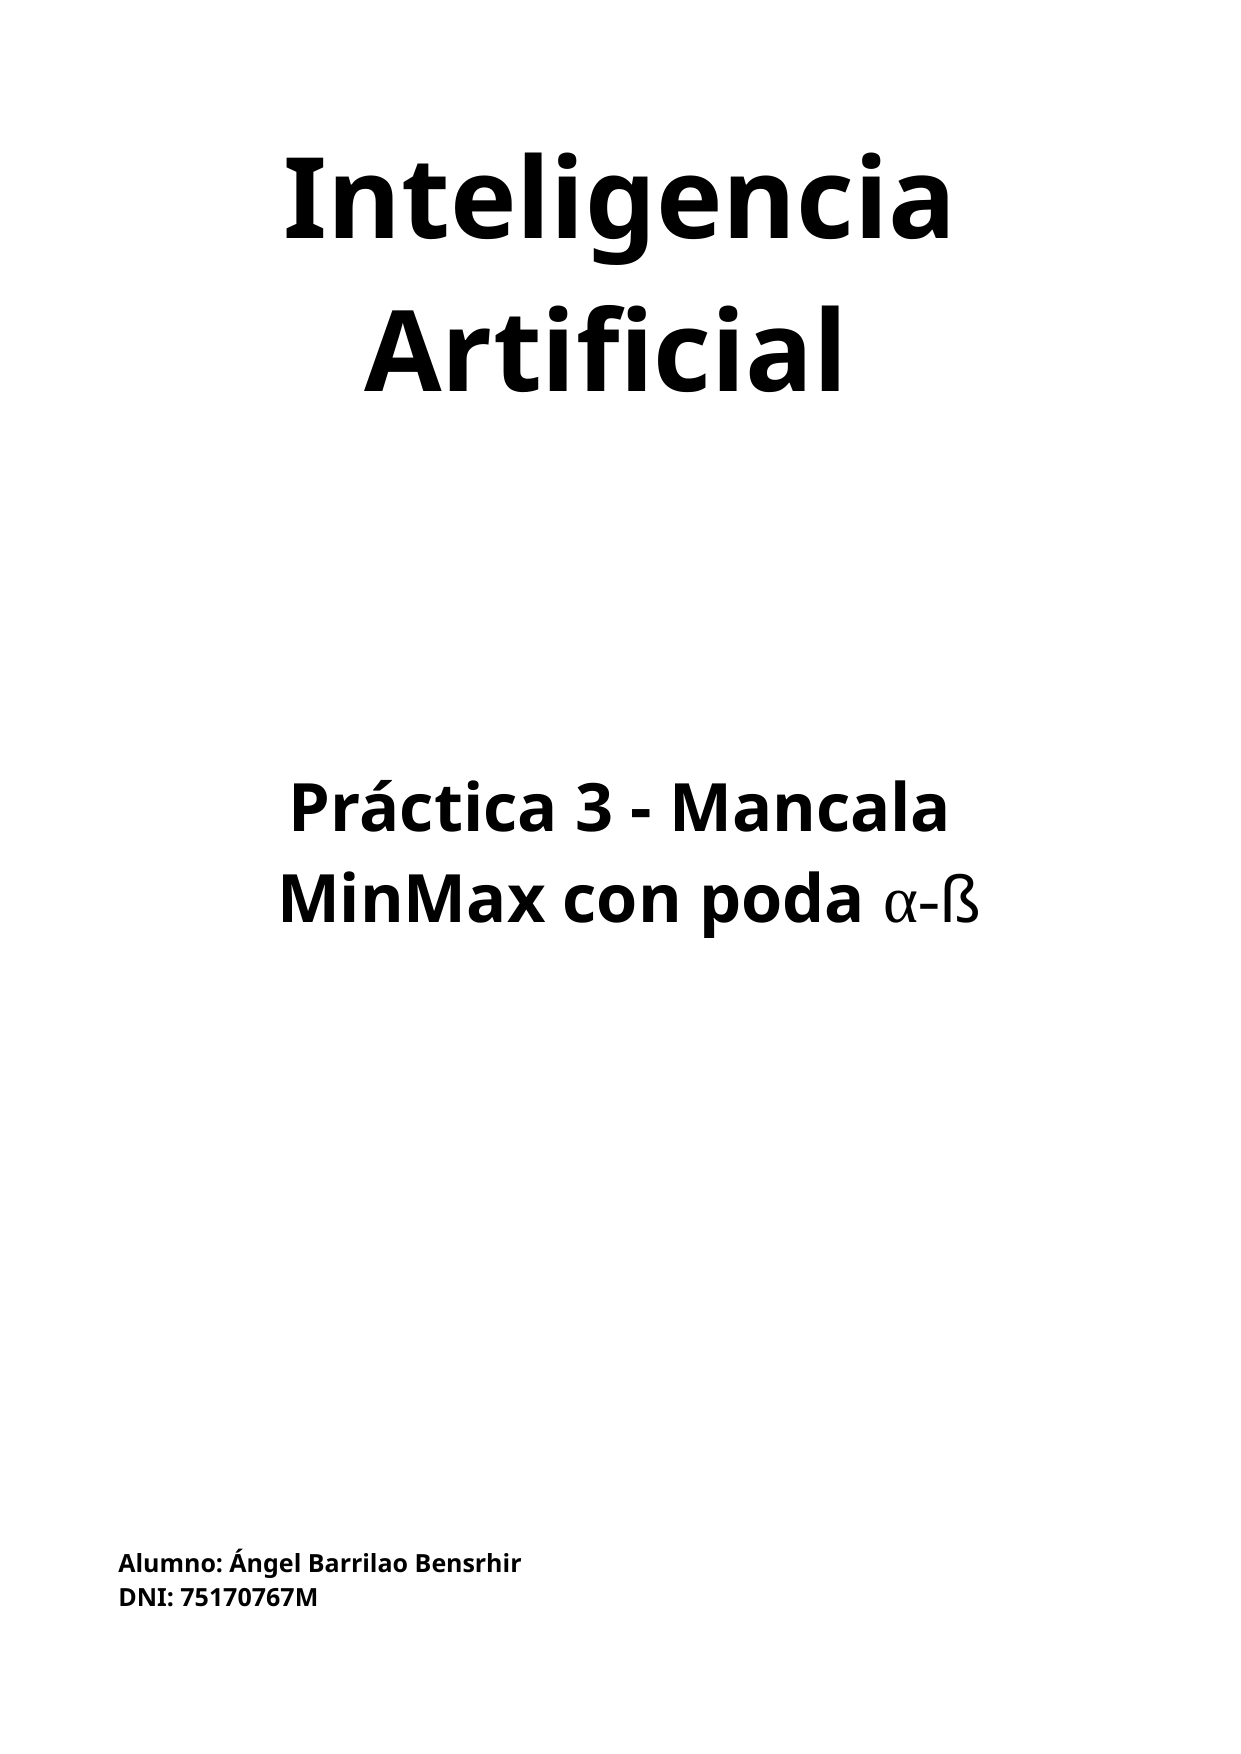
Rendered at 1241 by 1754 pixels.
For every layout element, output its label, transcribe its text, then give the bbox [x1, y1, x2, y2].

text DNI: 75170767M [118, 1579, 1122, 1613]
text Práctica 3 - Mancala [118, 760, 1122, 851]
text Alumno: Ángel Barrilao Bensrhir [118, 1545, 1122, 1579]
text Inteligencia Artificial [118, 118, 1122, 424]
text MinMax con poda α-ß [118, 851, 1122, 942]
